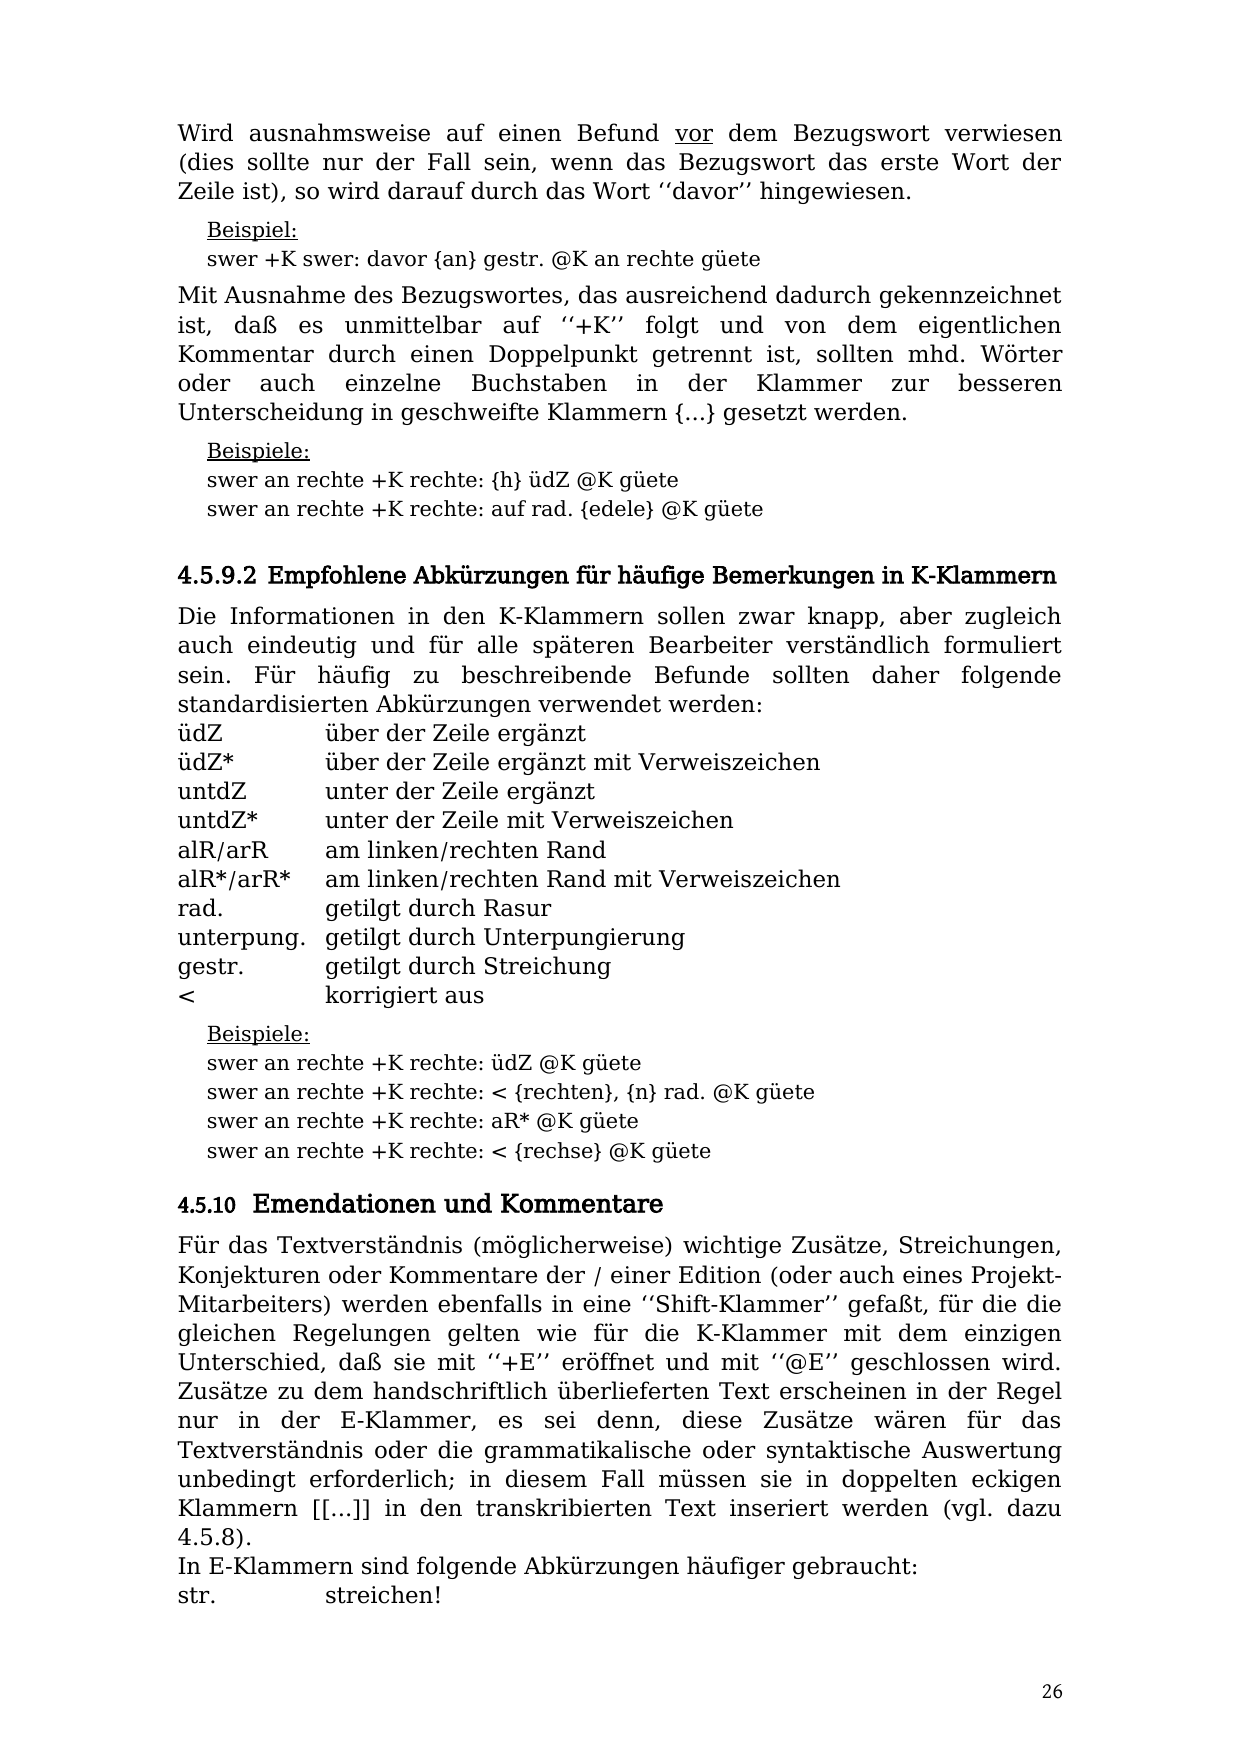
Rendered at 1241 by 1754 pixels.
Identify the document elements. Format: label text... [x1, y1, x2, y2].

text gestr. getilgt durch Streichung [177, 951, 1063, 981]
text untdZ unter der Zeile ergänzt [177, 776, 1063, 806]
text unterpung. getilgt durch Unterpungierung [177, 922, 1063, 951]
text swer an rechte +K rechte: aR* @K güete [207, 1106, 1063, 1135]
subtitle Beispiele: [207, 1018, 1063, 1047]
text Die Informationen in den K-Klammern sollen zwar knapp, aber zugleich auch eindeutig und für alle späteren Bearbeiter verständlich formuliert sein. Für häufig zu beschreibende Befunde sollten daher folgende standardisierten Abkürzungen verwendet werden: [177, 601, 1063, 718]
text alR*/arR* am linken/rechten Rand mit Verweiszeichen [177, 864, 1063, 893]
text str. streichen! [177, 1581, 1063, 1610]
subtitle Emendationen und Kommentare [177, 1189, 1063, 1218]
text untdZ* unter der Zeile mit Verweiszeichen [177, 806, 1063, 835]
text rad. getilgt durch Rasur [177, 893, 1063, 922]
text swer an rechte +K rechte: auf rad. {edele} @K güete [207, 493, 1063, 522]
subtitle Beispiele: [207, 435, 1063, 464]
text Mit Ausnahme des Bezugswortes, das ausreichend dadurch gekennzeichnet ist, daß es unmittelbar auf ‘‘+K’’ folgt und von dem eigentlichen Kommentar durch einen Doppelpunkt getrennt ist, sollten mhd. Wörter oder auch einzelne Buchstaben in der Klammer zur besseren Unterscheidung in geschweifte Klammern {...} gesetzt werden. [177, 281, 1063, 426]
subtitle Empfohlene Abkürzungen für häufige Bemerkungen in K-Klammern [177, 560, 1063, 589]
text swer +K swer: davor {an} gestr. @K an rechte güete [207, 243, 1063, 272]
text swer an rechte +K rechte: < {rechse} @K güete [207, 1135, 1063, 1164]
text swer an rechte +K rechte: {h} üdZ @K güete [207, 464, 1063, 493]
text alR/arR am linken/rechten Rand [177, 835, 1063, 864]
text Wird ausnahmsweise auf einen Befund vor dem Bezugswort verwiesen (dies sollte nur der Fall sein, wenn das Bezugswort das erste Wort der Zeile ist), so wird darauf durch das Wort ‘‘davor’’ hingewiesen. [177, 118, 1063, 206]
text üdZ über der Zeile ergänzt [177, 718, 1063, 747]
text In E-Klammern sind folgende Abkürzungen häufiger gebraucht: [177, 1551, 1063, 1581]
text Für das Textverständnis (möglicherweise) wichtige Zusätze, Streichungen, Konjekturen oder Kommentare der / einer Edition (oder auch eines Projekt-Mitarbeiters) werden ebenfalls in eine ‘‘Shift-Klammer’’ gefaßt, für die die gleichen Regelungen gelten wie für die K-Klammer mit dem einzigen Unterschied, daß sie mit ‘‘+E’’ eröffnet und mit ‘‘@E’’ geschlossen wird. Zusätze zu dem handschriftlich überlieferten Text erscheinen in der Regel nur in der E-Klammer, es sei denn, diese Zusätze wären für das Textverständnis oder die grammatikalische oder syntaktische Auswertung unbedingt erforderlich; in diesem Fall müssen sie in doppelten eckigen Klammern [[...]] in den transkribierten Text inseriert werden (vgl. dazu 4.5.8). [177, 1231, 1063, 1551]
text swer an rechte +K rechte: üdZ @K güete [207, 1047, 1063, 1076]
subtitle Beispiel: [207, 214, 1063, 243]
text üdZ* über der Zeile ergänzt mit Verweiszeichen [177, 747, 1063, 776]
text swer an rechte +K rechte: < {rechten}, {n} rad. @K güete [207, 1076, 1063, 1106]
text < korrigiert aus [177, 981, 1063, 1010]
